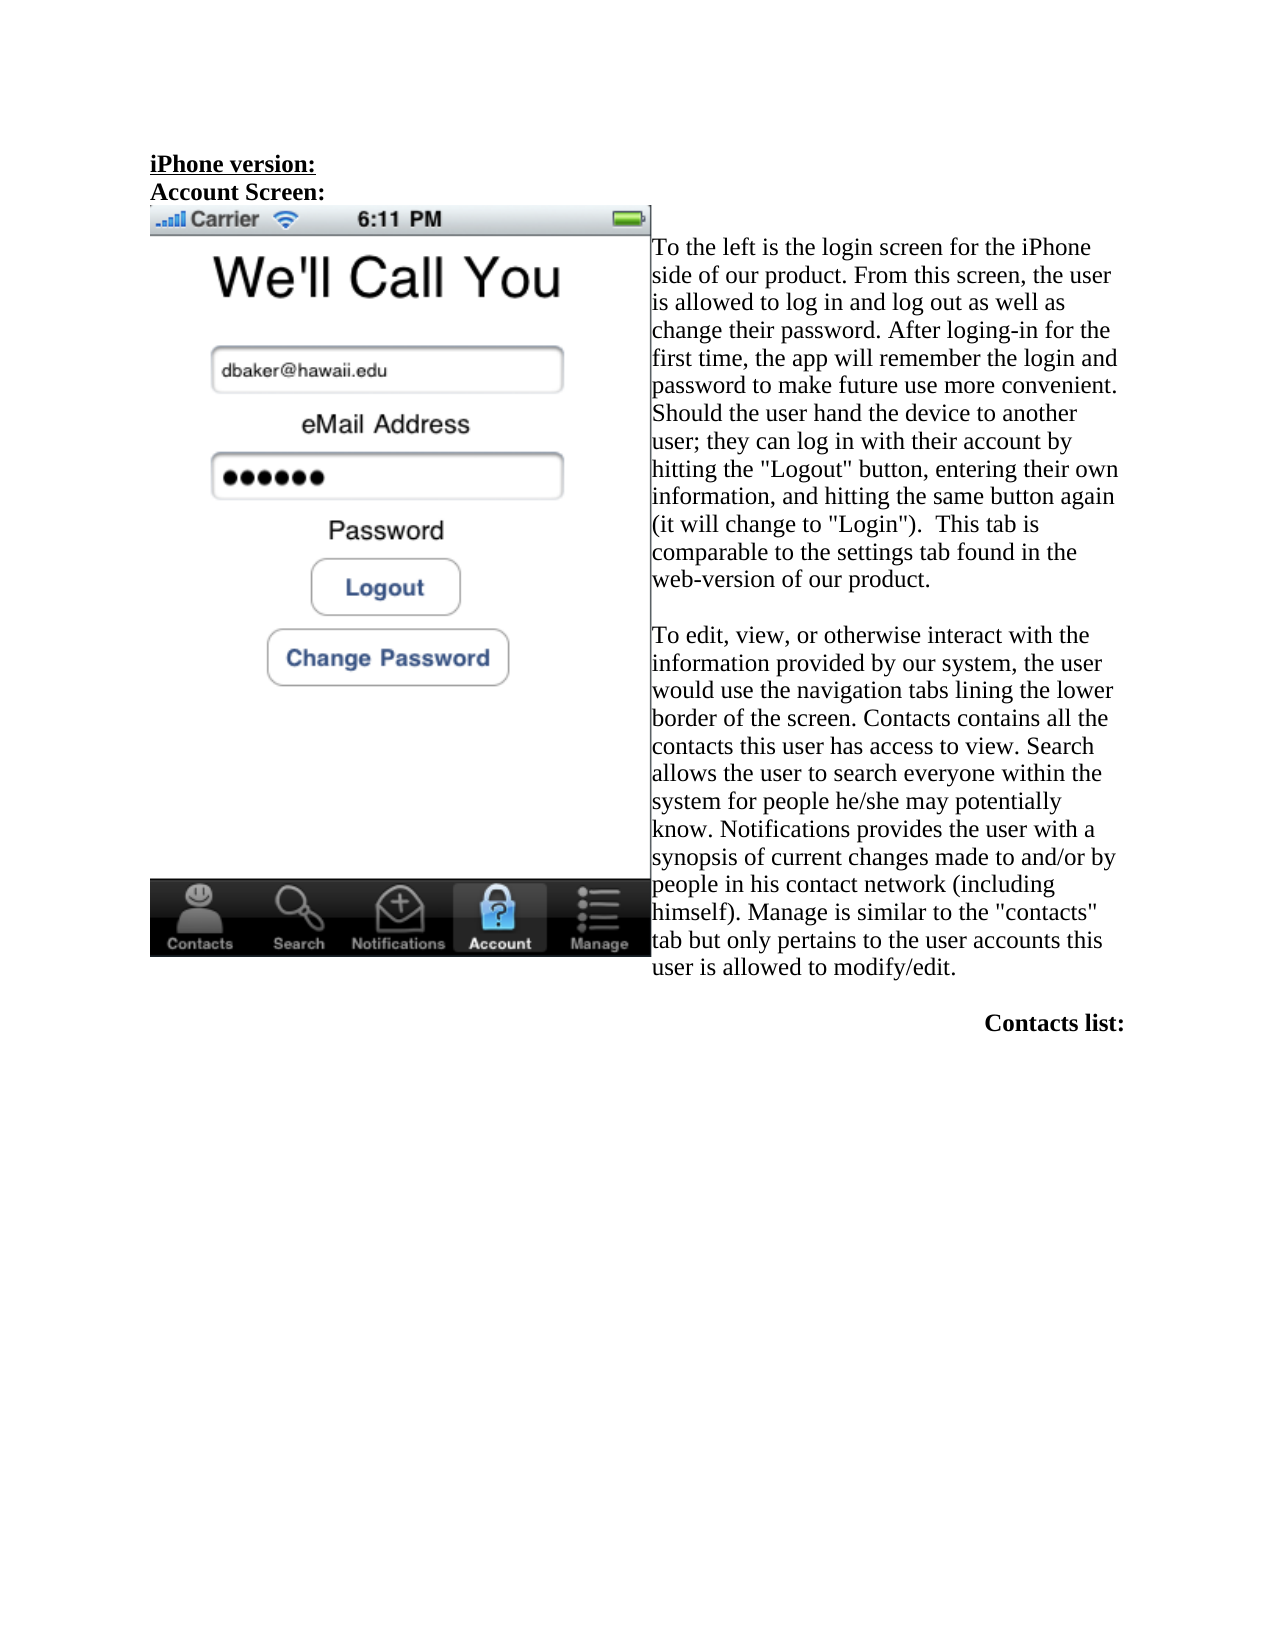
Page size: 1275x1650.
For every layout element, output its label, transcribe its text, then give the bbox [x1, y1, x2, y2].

text Account Screen: [150, 178, 1125, 205]
text To the left is the login screen for the iPhone side of our product. From this screen, the user is allowed to log in and log out as well as change their password. After loging-in for the first time, the app will remember the login and password to make future use more convenient. Should the user hand the device to another user; they can log in with their account by hitting the "Logout" button, entering their own information, and hitting the same button again (it will change to "Login"). This tab is comparable to the settings tab found in the web-version of our product. [652, 233, 1125, 593]
text iPhone version: [150, 150, 1125, 178]
text To edit, view, or otherwise interact with the information provided by our system, the user would use the navigation tabs lining the lower border of the screen. Contacts contains all the contacts this user has access to view. Search allows the user to search everyone within the system for people he/she may potentially know. Notifications provides the user with a synopsis of current changes made to and/or by people in his contact network (including himself). Manage is similar to the "contacts" tab but only pertains to the user accounts this user is allowed to modify/edit. [150, 621, 1125, 981]
picture [150, 205, 652, 957]
text Contacts list: [150, 1009, 1125, 1037]
